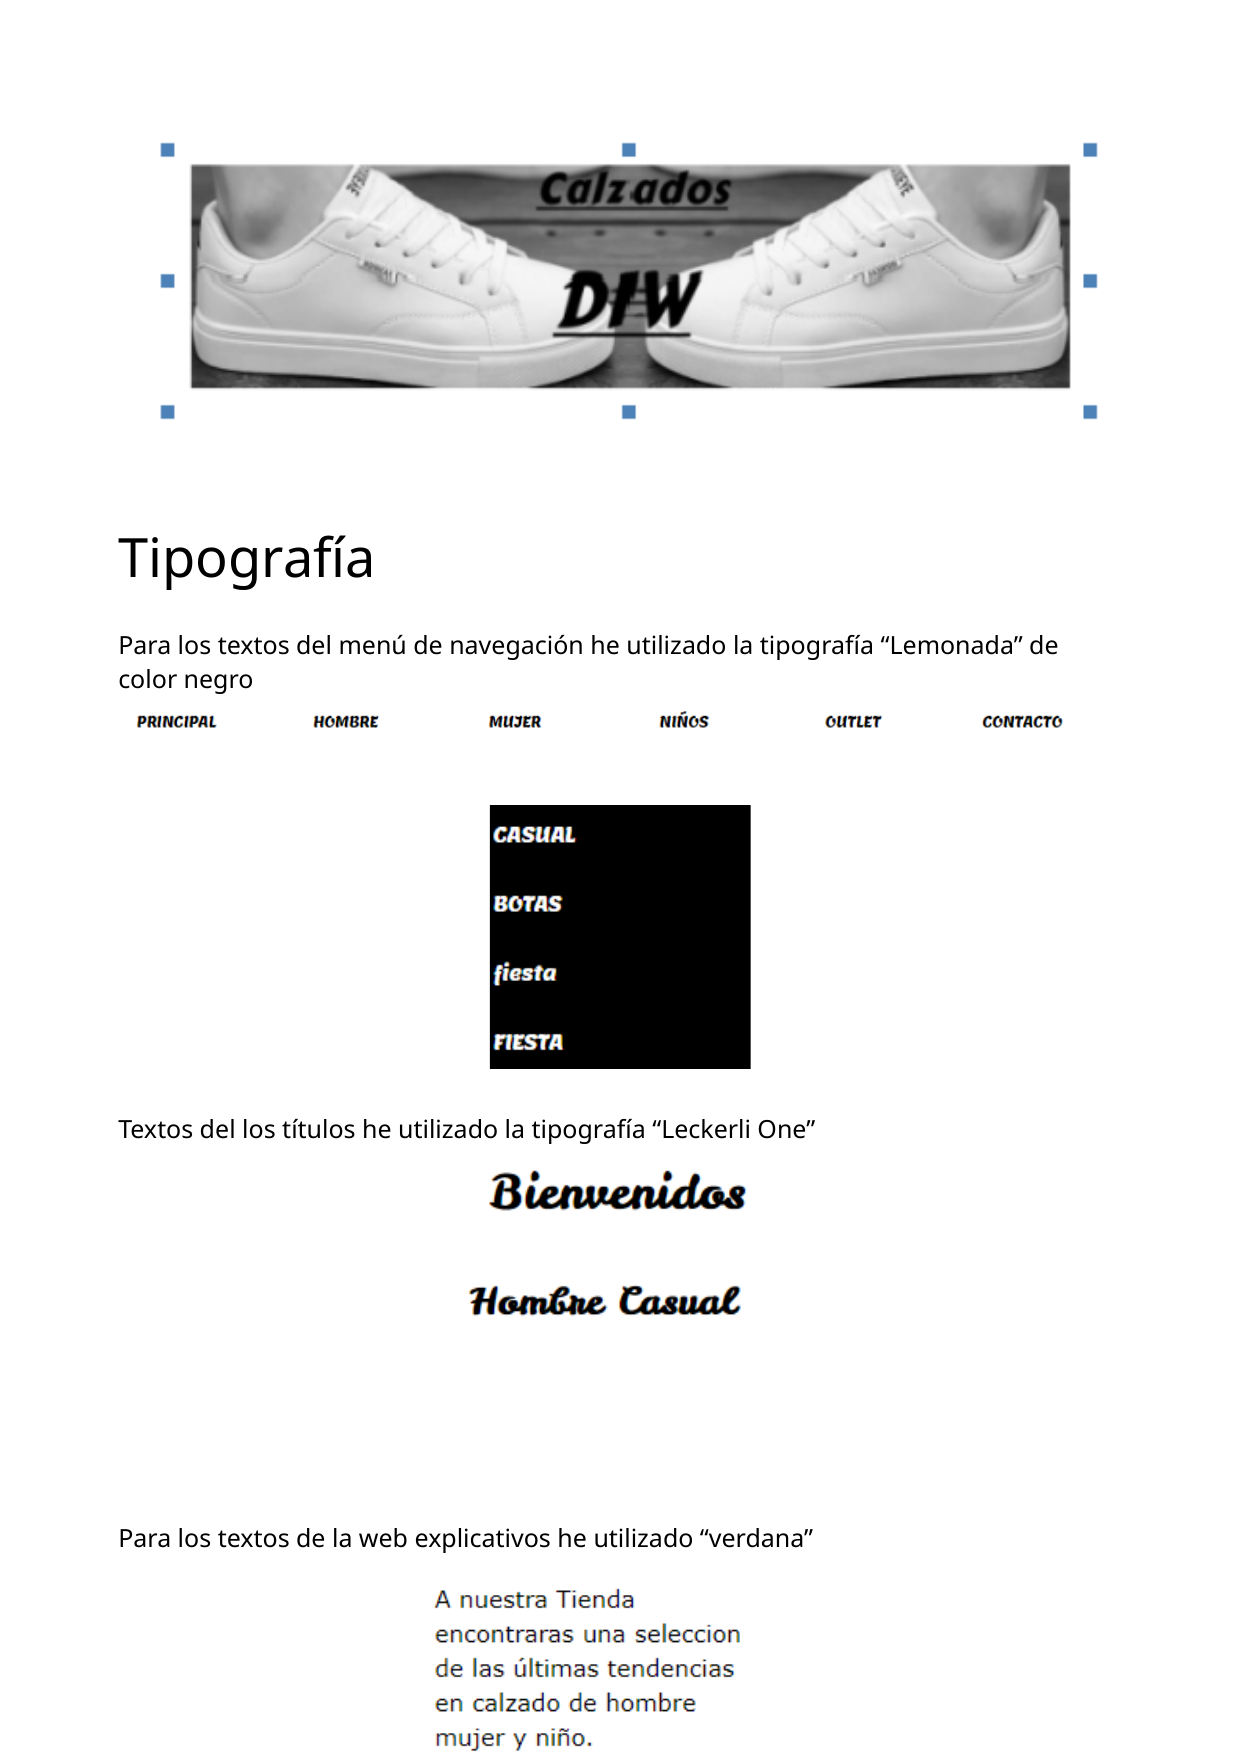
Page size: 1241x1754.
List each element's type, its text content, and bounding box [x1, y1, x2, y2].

text Para los textos de la web explicativos he utilizado “verdana” [118, 1521, 1122, 1555]
picture [468, 1146, 772, 1217]
text Textos del los títulos he utilizado la tipografía “Leckerli One” [118, 1112, 1122, 1146]
picture [417, 1583, 823, 1754]
text Tipografía [118, 520, 1122, 593]
picture [121, 134, 1132, 452]
picture [118, 695, 1123, 738]
text Para los textos del menú de navegación he utilizado la tipografía “Lemonada” de color negro [118, 627, 1122, 695]
picture [446, 1263, 794, 1324]
picture [489, 805, 751, 1069]
